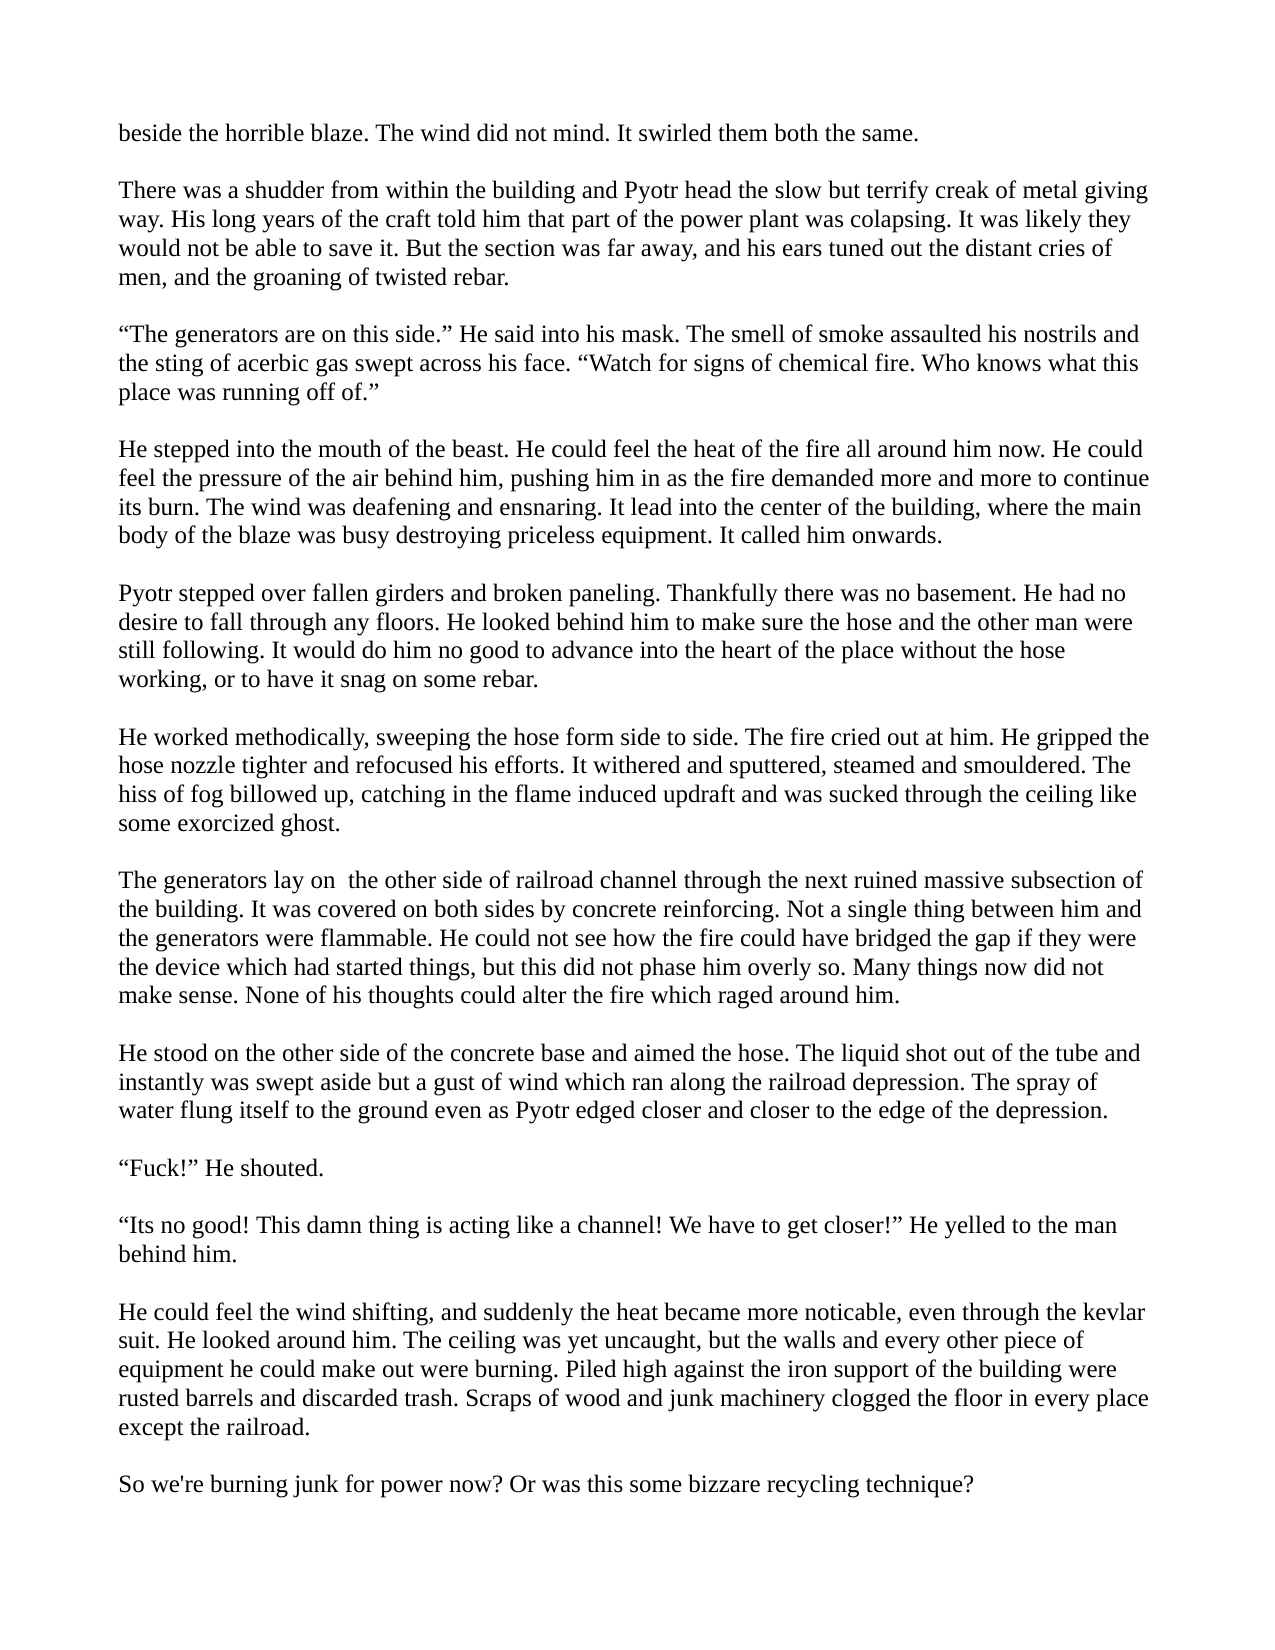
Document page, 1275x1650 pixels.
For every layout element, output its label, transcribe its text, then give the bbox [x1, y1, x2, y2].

text He stood on the other side of the concrete base and aimed the hose. The liquid shot out of the tube and instantly was swept aside but a gust of wind which ran along the railroad depression. The spray of water flung itself to the ground even as Pyotr edged closer and closer to the edge of the depression. [118, 1038, 1157, 1124]
text He stepped into the mouth of the beast. He could feel the heat of the fire all around him now. He could feel the pressure of the air behind him, pushing him in as the fire demanded more and more to continue its burn. The wind was deafening and ensnaring. It lead into the center of the building, where the main body of the blaze was busy destroying priceless equipment. It called him onwards. [118, 434, 1157, 549]
text “Its no good! This damn thing is acting like a channel! We have to get closer!” He yelled to the man behind him. [118, 1211, 1157, 1268]
text He could feel the wind shifting, and suddenly the heat became more noticable, even through the kevlar suit. He looked around him. The ceiling was yet uncaught, but the walls and every other piece of equipment he could make out were burning. Piled high against the iron support of the building were rusted barrels and discarded trash. Scraps of wood and junk machinery clogged the floor in every place except the railroad. [118, 1297, 1157, 1441]
text “The generators are on this side.” He said into his mask. The smell of smoke assaulted his nostrils and the sting of acerbic gas swept across his face. “Watch for signs of chemical fire. Who knows what this place was running off of.” [118, 319, 1157, 406]
text beside the horrible blaze. The wind did not mind. It swirled them both the same. [118, 118, 1157, 147]
text He worked methodically, sweeping the hose form side to side. The fire cried out at him. He gripped the hose nozzle tighter and refocused his efforts. It withered and sputtered, steamed and smouldered. The hiss of fog billowed up, catching in the flame induced updraft and was sucked through the ceiling like some exorcized ghost. [118, 722, 1157, 837]
text The generators lay on the other side of railroad channel through the next ruined massive subsection of the building. It was covered on both sides by concrete reinforcing. Not a single thing between him and the generators were flammable. He could not see how the fire could have bridged the gap if they were the device which had started things, but this did not phase him overly so. Many things now did not make sense. None of his thoughts could alter the fire which raged around him. [118, 866, 1157, 1009]
text So we're burning junk for power now? Or was this some bizzare recycling technique? [118, 1469, 1157, 1498]
text There was a shudder from within the building and Pyotr head the slow but terrify creak of metal giving way. His long years of the craft told him that part of the power plant was colapsing. It was likely they would not be able to save it. But the section was far away, and his ears tuned out the distant cries of men, and the groaning of twisted rebar. [118, 176, 1157, 291]
text “Fuck!” He shouted. [118, 1153, 1157, 1182]
text Pyotr stepped over fallen girders and broken paneling. Thankfully there was no basement. He had no desire to fall through any floors. He looked behind him to make sure the hose and the other man were still following. It would do him no good to advance into the heart of the place without the hose working, or to have it snag on some rebar. [118, 578, 1157, 693]
